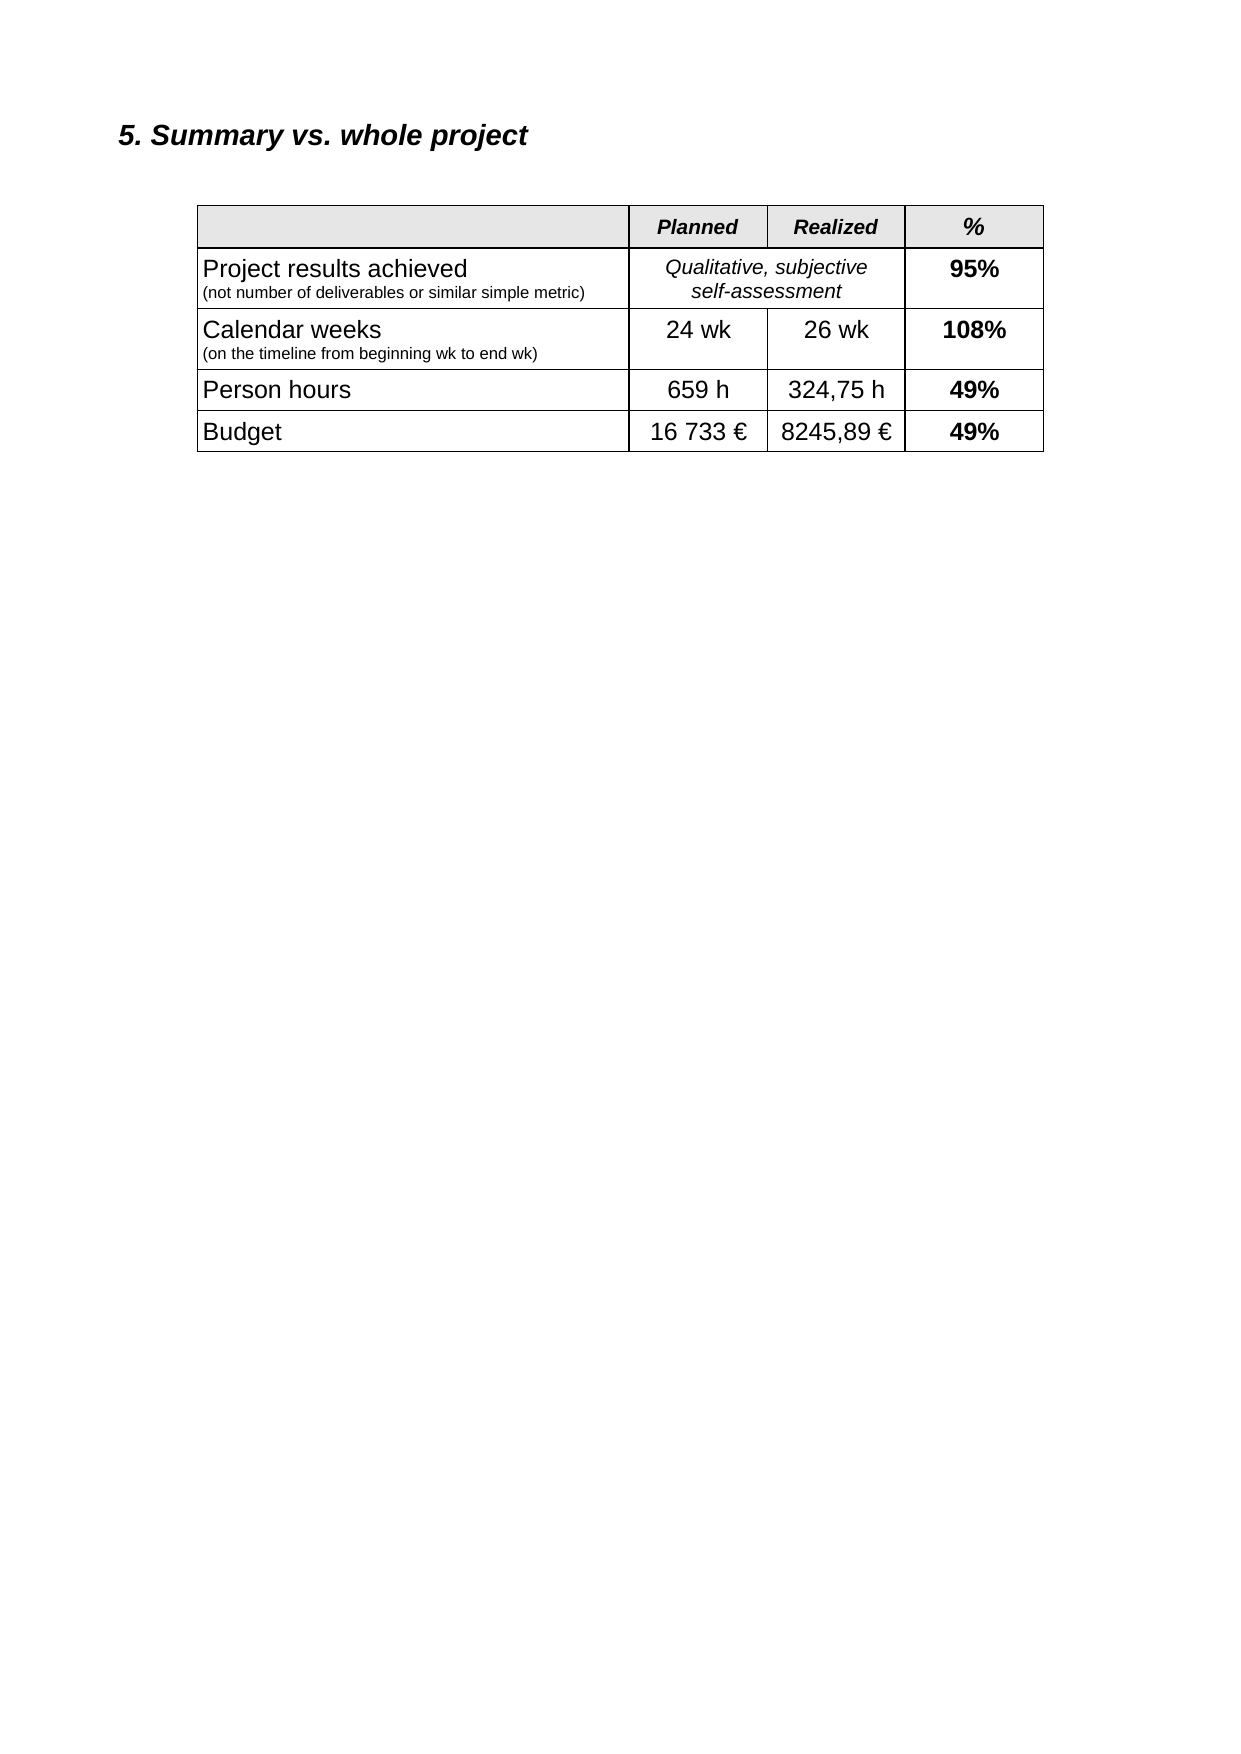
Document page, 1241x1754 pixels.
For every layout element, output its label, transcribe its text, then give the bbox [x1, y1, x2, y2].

table_cell Person hours [198, 370, 628, 410]
table_header Realized [768, 206, 904, 247]
table_cell 26 wk [768, 309, 904, 368]
table_cell 24 wk [630, 309, 767, 368]
table_cell Qualitative, subjective self-assessment [630, 249, 904, 308]
table_cell 95% [906, 249, 1043, 308]
table_cell 16 733 € [630, 411, 767, 451]
table_cell 659 h [630, 370, 767, 410]
table_cell 49% [906, 411, 1043, 451]
table_cell Project results achieved (not number of deliverables or similar simple metric) [198, 249, 628, 308]
table_cell Budget [198, 411, 628, 451]
table_cell 8245,89 € [768, 411, 904, 451]
table_cell Calendar weeks (on the timeline from beginning wk to end wk) [198, 309, 628, 368]
subtitle 5. Summary vs. whole project [118, 118, 1122, 152]
table_cell 324,75 h [768, 370, 904, 410]
table_header Planned [630, 206, 767, 247]
table_header [198, 206, 628, 247]
table_header % [906, 206, 1043, 247]
table_cell 108% [906, 309, 1043, 368]
table_cell 49% [906, 370, 1043, 410]
